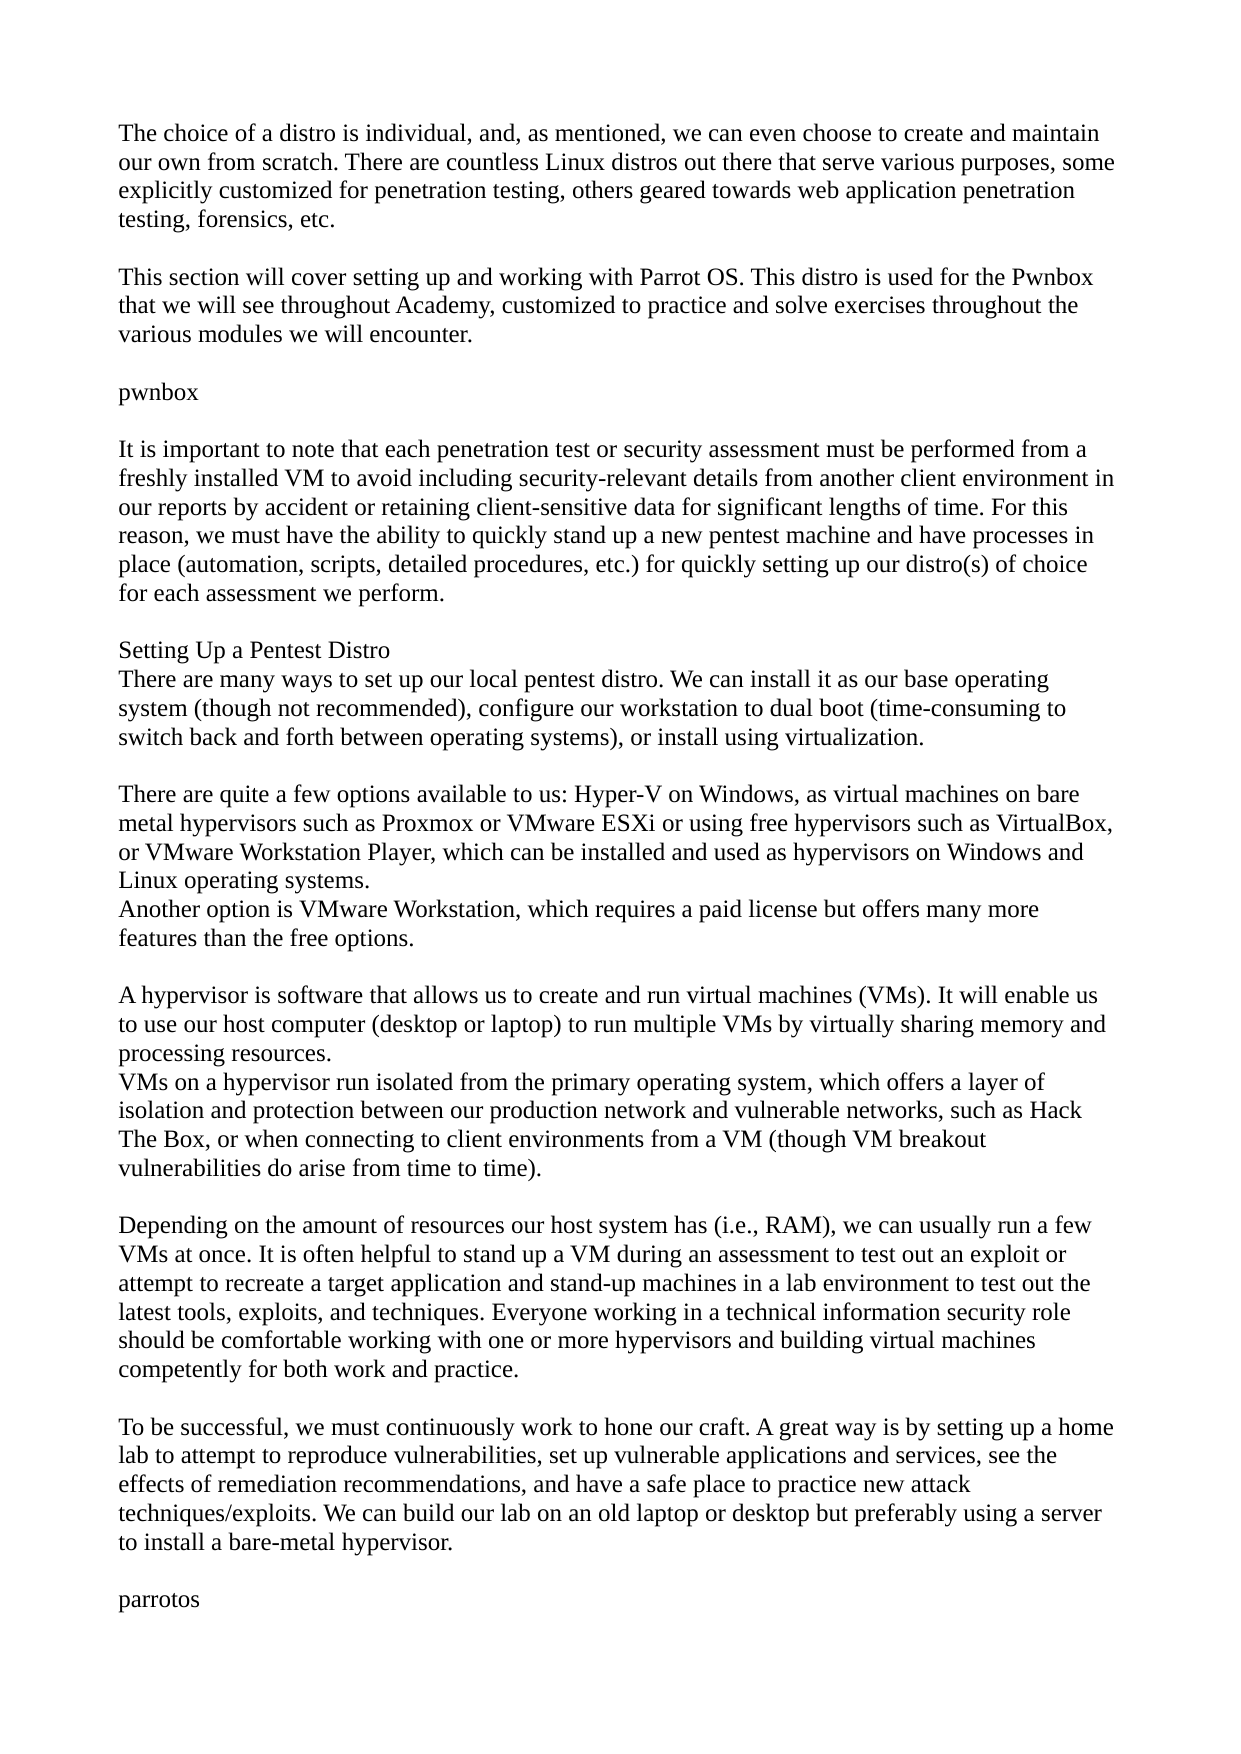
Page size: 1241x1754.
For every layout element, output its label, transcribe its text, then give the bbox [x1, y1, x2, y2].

text This section will cover setting up and working with Parrot OS. This distro is used for the Pwnbox that we will see throughout Academy, customized to practice and solve exercises throughout the various modules we will encounter. [118, 262, 1122, 348]
text A hypervisor is software that allows us to create and run virtual machines (VMs). It will enable us to use our host computer (desktop or laptop) to run multiple VMs by virtually sharing memory and processing resources. [118, 981, 1122, 1067]
text Depending on the amount of resources our host system has (i.e., RAM), we can usually run a few VMs at once. It is often helpful to stand up a VM during an assessment to test out an exploit or attempt to recreate a target application and stand-up machines in a lab environment to test out the latest tools, exploits, and techniques. Everyone working in a technical information security role should be comfortable working with one or more hypervisors and building virtual machines competently for both work and practice. [118, 1211, 1122, 1383]
text There are many ways to set up our local pentest distro. We can install it as our base operating system (though not recommended), configure our workstation to dual boot (time-consuming to switch back and forth between operating systems), or install using virtualization. [118, 664, 1122, 751]
text pwnbox [118, 377, 1122, 406]
text It is important to note that each penetration test or security assessment must be performed from a freshly installed VM to avoid including security-relevant details from another client environment in our reports by accident or retaining client-sensitive data for significant lengths of time. For this reason, we must have the ability to quickly stand up a new pentest machine and have processes in place (automation, scripts, detailed procedures, etc.) for quickly setting up our distro(s) of choice for each assessment we perform. [118, 434, 1122, 607]
text There are quite a few options available to us: Hyper-V on Windows, as virtual machines on bare metal hypervisors such as Proxmox or VMware ESXi or using free hypervisors such as VirtualBox, or VMware Workstation Player, which can be installed and used as hypervisors on Windows and Linux operating systems. [118, 779, 1122, 894]
text Setting Up a Pentest Distro [118, 636, 1122, 664]
text parrotos [118, 1584, 1122, 1613]
text VMs on a hypervisor run isolated from the primary operating system, which offers a layer of isolation and protection between our production network and vulnerable networks, such as Hack The Box, or when connecting to client environments from a VM (though VM breakout vulnerabilities do arise from time to time). [118, 1067, 1122, 1182]
text To be successful, we must continuously work to hone our craft. A great way is by setting up a home lab to attempt to reproduce vulnerabilities, set up vulnerable applications and services, see the effects of remediation recommendations, and have a safe place to practice new attack techniques/exploits. We can build our lab on an old laptop or desktop but preferably using a server to install a bare-metal hypervisor. [118, 1412, 1122, 1556]
text Another option is VMware Workstation, which requires a paid license but offers many more features than the free options. [118, 894, 1122, 952]
text The choice of a distro is individual, and, as mentioned, we can even choose to create and maintain our own from scratch. There are countless Linux distros out there that serve various purposes, some explicitly customized for penetration testing, others geared towards web application penetration testing, forensics, etc. [118, 118, 1122, 233]
